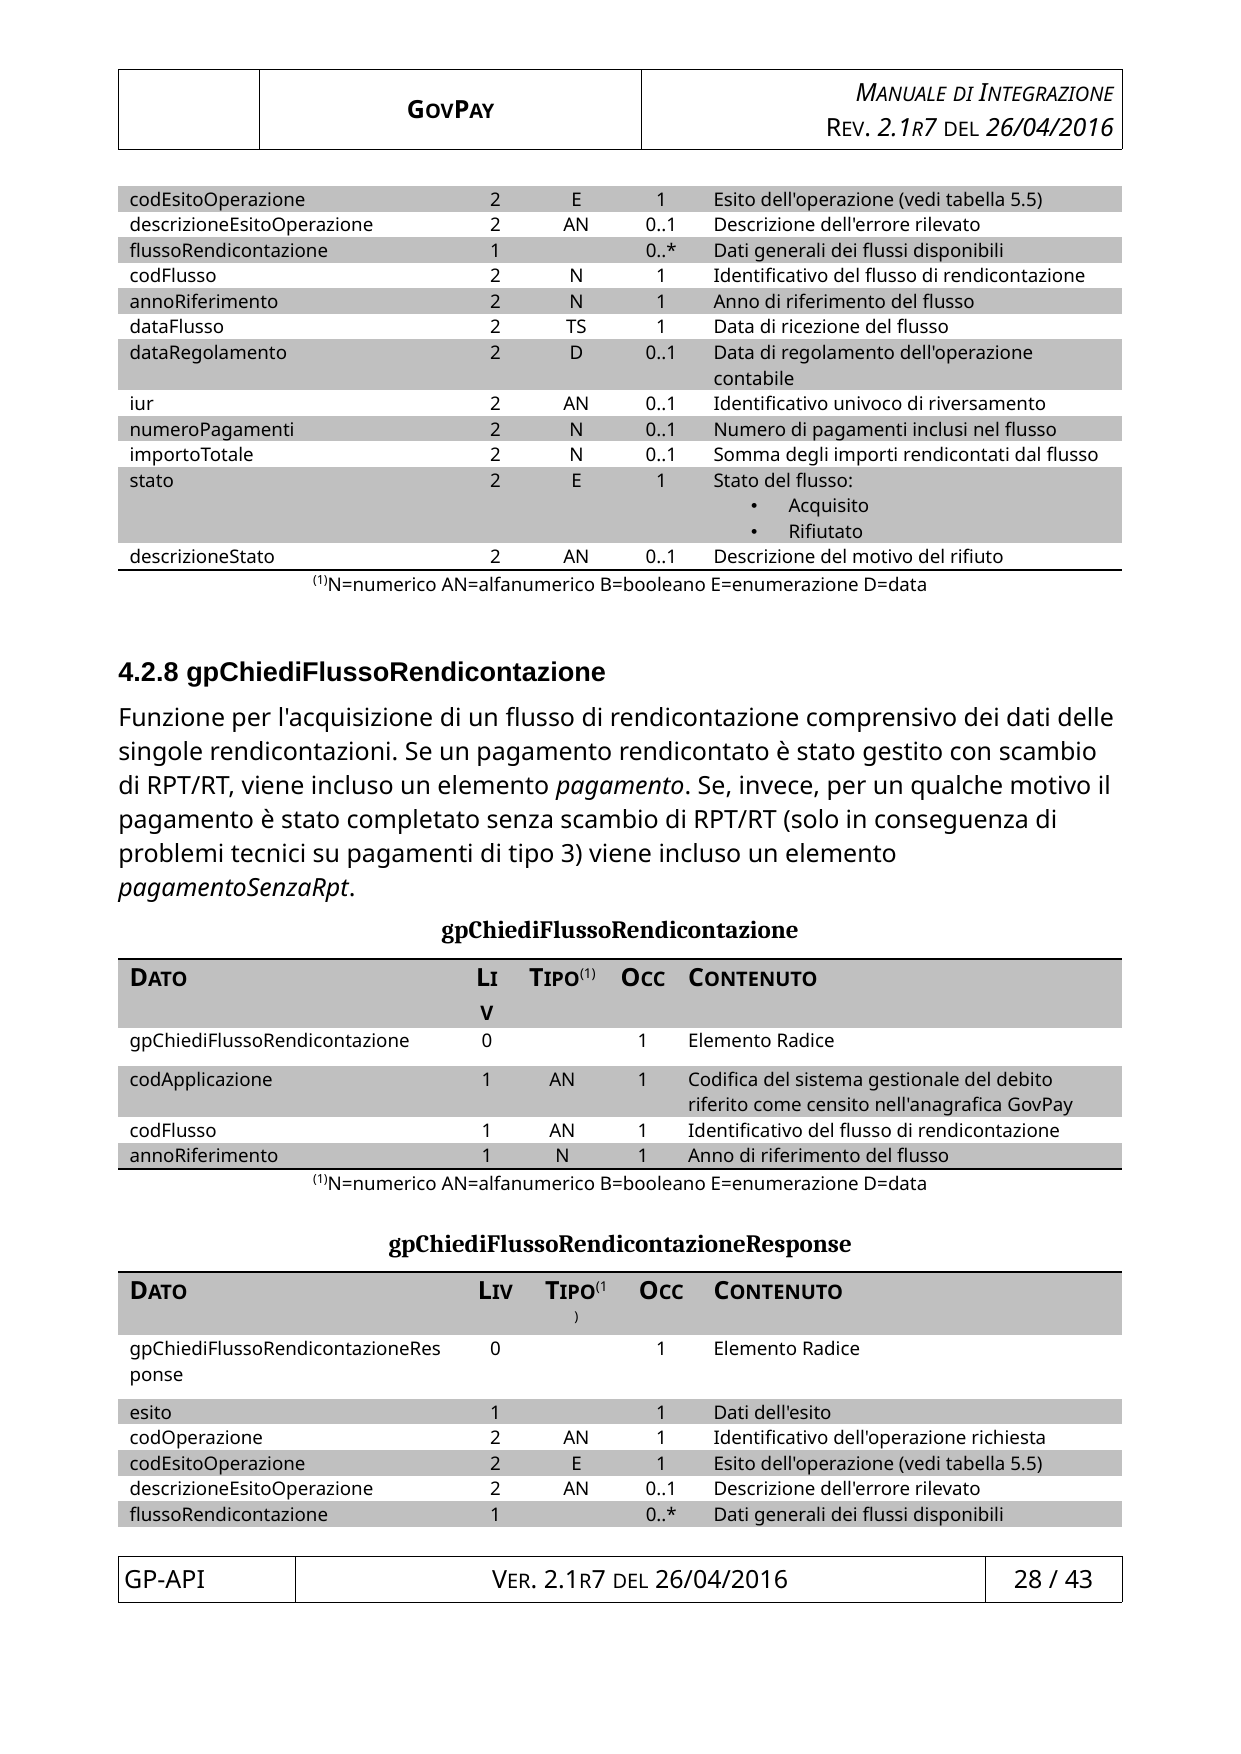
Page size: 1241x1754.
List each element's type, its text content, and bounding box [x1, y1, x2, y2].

table_cell D [532, 339, 620, 390]
table_cell 0 [458, 1335, 532, 1399]
table_cell Elemento Radice [702, 1335, 1122, 1399]
text (1)N=numerico AN=alfanumerico B=booleano E=enumerazione D=data [118, 1170, 1122, 1196]
table_cell 1 [458, 1501, 532, 1527]
table_cell 1 [620, 314, 702, 339]
table_cell AN [532, 1476, 620, 1501]
table_cell Tipo(1) [515, 960, 609, 1028]
table_cell codFlusso [118, 263, 458, 288]
table_cell 2 [458, 1450, 532, 1476]
table_cell AN [532, 390, 620, 416]
table_cell Contenuto [702, 1273, 1122, 1335]
table_cell Anno di riferimento del flusso [702, 288, 1122, 314]
table_cell dataFlusso [118, 314, 458, 339]
table_cell 0 [458, 1028, 515, 1066]
table_cell esito [118, 1399, 458, 1424]
table_cell annoRiferimento [118, 1143, 458, 1168]
table_cell 0..1 [620, 339, 702, 390]
table_cell Descrizione dell'errore rilevato [702, 1476, 1122, 1501]
table_cell codFlusso [118, 1117, 458, 1142]
table_cell stato [118, 467, 458, 543]
table_cell Esito dell'operazione (vedi tabella 5.5) [702, 186, 1122, 212]
table_cell N [532, 288, 620, 314]
table_cell Dati dell'esito [702, 1399, 1122, 1424]
table_cell gpChiediFlussoRendicontazioneResponse [118, 1335, 458, 1399]
text Funzione per l'acquisizione di un flusso di rendicontazione comprensivo dei dati delle singole rendicontazioni. Se un pagamento rendicontato è stato gestito con scambio di RPT/RT, viene incluso un elemento pagamento. Se, invece, per un qualche motivo il pagamento è stato completato senza scambio di RPT/RT (solo in conseguenza di problemi tecnici su pagamenti di tipo 3) viene incluso un elemento pagamentoSenzaRpt. [118, 699, 1122, 904]
table_cell 2 [458, 339, 532, 390]
table_cell 2 [458, 186, 532, 212]
table_cell importoTotale [118, 441, 458, 467]
table_cell AN [515, 1117, 609, 1142]
table_cell 2 [458, 288, 532, 314]
table_cell Anno di riferimento del flusso [677, 1143, 1122, 1168]
table_cell 1 [458, 237, 532, 263]
table_cell descrizioneEsitoOperazione [118, 1476, 458, 1501]
table_cell 2 [458, 441, 532, 467]
table_cell gpChiediFlussoRendicontazione [118, 1028, 458, 1066]
table_cell 0..1 [620, 544, 702, 569]
table_cell AN [532, 212, 620, 237]
table_cell 0..* [620, 1501, 702, 1527]
text (1)N=numerico AN=alfanumerico B=booleano E=enumerazione D=data [118, 571, 1122, 597]
table_cell N [532, 441, 620, 467]
table_cell 2 [458, 467, 532, 543]
table_cell Descrizione dell'errore rilevato [702, 212, 1122, 237]
table_cell Somma degli importi rendicontati dal flusso [702, 441, 1122, 467]
table_cell 2 [458, 314, 532, 339]
table_cell Occ [609, 960, 677, 1028]
table_cell Esito dell'operazione (vedi tabella 5.5) [702, 1450, 1122, 1476]
table_cell 1 [620, 186, 702, 212]
table_cell 2 [458, 212, 532, 237]
subtitle gpChiediFlussoRendicontazione [118, 656, 1122, 687]
table_cell codEsitoOperazione [118, 1450, 458, 1476]
table_cell AN [515, 1066, 609, 1117]
table_cell 2 [458, 1425, 532, 1450]
table_cell Dato [118, 1273, 458, 1335]
table_cell dataRegolamento [118, 339, 458, 390]
table_cell Dati generali dei flussi disponibili [702, 1501, 1122, 1527]
table_cell 0..1 [620, 1476, 702, 1501]
table_cell Elemento Radice [677, 1028, 1122, 1066]
table_cell Dato [118, 960, 458, 1028]
table_cell TS [532, 314, 620, 339]
table_cell Tipo(1) [532, 1273, 620, 1335]
table_cell [532, 237, 620, 263]
table_cell 0..* [620, 237, 702, 263]
table_cell Identificativo del flusso di rendicontazione [677, 1117, 1122, 1142]
table_cell 0..1 [620, 212, 702, 237]
table_cell 1 [609, 1028, 677, 1066]
table_cell Numero di pagamenti inclusi nel flusso [702, 416, 1122, 441]
table_cell 2 [458, 416, 532, 441]
table_cell 2 [458, 263, 532, 288]
table_cell Liv [458, 1273, 532, 1335]
table_cell 1 [609, 1066, 677, 1117]
table_cell AN [532, 1425, 620, 1450]
table_cell 1 [620, 467, 702, 543]
table_cell 1 [609, 1117, 677, 1142]
table_cell 1 [620, 1450, 702, 1476]
table_cell 0..1 [620, 390, 702, 416]
table_cell N [515, 1143, 609, 1168]
table_cell Identificativo univoco di riversamento [702, 390, 1122, 416]
table_cell N [532, 416, 620, 441]
table_cell codApplicazione [118, 1066, 458, 1117]
table_cell Data di regolamento dell'operazione contabile [702, 339, 1122, 390]
table_cell [515, 1028, 609, 1066]
table_cell Dati generali dei flussi disponibili [702, 237, 1122, 263]
table_cell 1 [458, 1066, 515, 1117]
table_cell [532, 1501, 620, 1527]
table_cell codEsitoOperazione [118, 186, 458, 212]
table_cell 1 [458, 1117, 515, 1142]
table_cell Identificativo del flusso di rendicontazione [702, 263, 1122, 288]
table_cell 2 [458, 544, 532, 569]
table_cell 1 [620, 263, 702, 288]
table_cell codOperazione [118, 1425, 458, 1450]
table_cell 1 [620, 1399, 702, 1424]
table_cell 1 [458, 1143, 515, 1168]
table_cell N [532, 263, 620, 288]
table_cell 1 [620, 1425, 702, 1450]
table_cell Stato del flusso: Acquisito Rifiutato [702, 467, 1122, 543]
table_header gpChiediFlussoRendicontazioneResponse [118, 1230, 1122, 1271]
table_cell 1 [609, 1143, 677, 1168]
table_cell E [532, 186, 620, 212]
table_cell [532, 1335, 620, 1399]
table_cell descrizioneEsitoOperazione [118, 212, 458, 237]
table_cell numeroPagamenti [118, 416, 458, 441]
table_cell 0..1 [620, 416, 702, 441]
table_cell E [532, 467, 620, 543]
table_cell AN [532, 544, 620, 569]
table_cell 1 [458, 1399, 532, 1424]
table_cell Contenuto [677, 960, 1122, 1028]
table_cell Codifica del sistema gestionale del debito riferito come censito nell'anagrafica GovPay [677, 1066, 1122, 1117]
table_cell [532, 1399, 620, 1424]
table_cell flussoRendicontazione [118, 237, 458, 263]
table_cell 1 [620, 288, 702, 314]
table_cell 1 [620, 1335, 702, 1399]
table_cell iur [118, 390, 458, 416]
table_cell annoRiferimento [118, 288, 458, 314]
table_cell 2 [458, 1476, 532, 1501]
table_cell Occ [620, 1273, 702, 1335]
table_cell descrizioneStato [118, 544, 458, 569]
table_cell E [532, 1450, 620, 1476]
table_cell 2 [458, 390, 532, 416]
table_cell flussoRendicontazione [118, 1501, 458, 1527]
table_cell Descrizione del motivo del rifiuto [702, 544, 1122, 569]
table_cell Identificativo dell'operazione richiesta [702, 1425, 1122, 1450]
table_header gpChiediFlussoRendicontazione [118, 916, 1122, 958]
table_cell Liv [458, 960, 515, 1028]
table_cell Data di ricezione del flusso [702, 314, 1122, 339]
table_cell 0..1 [620, 441, 702, 467]
